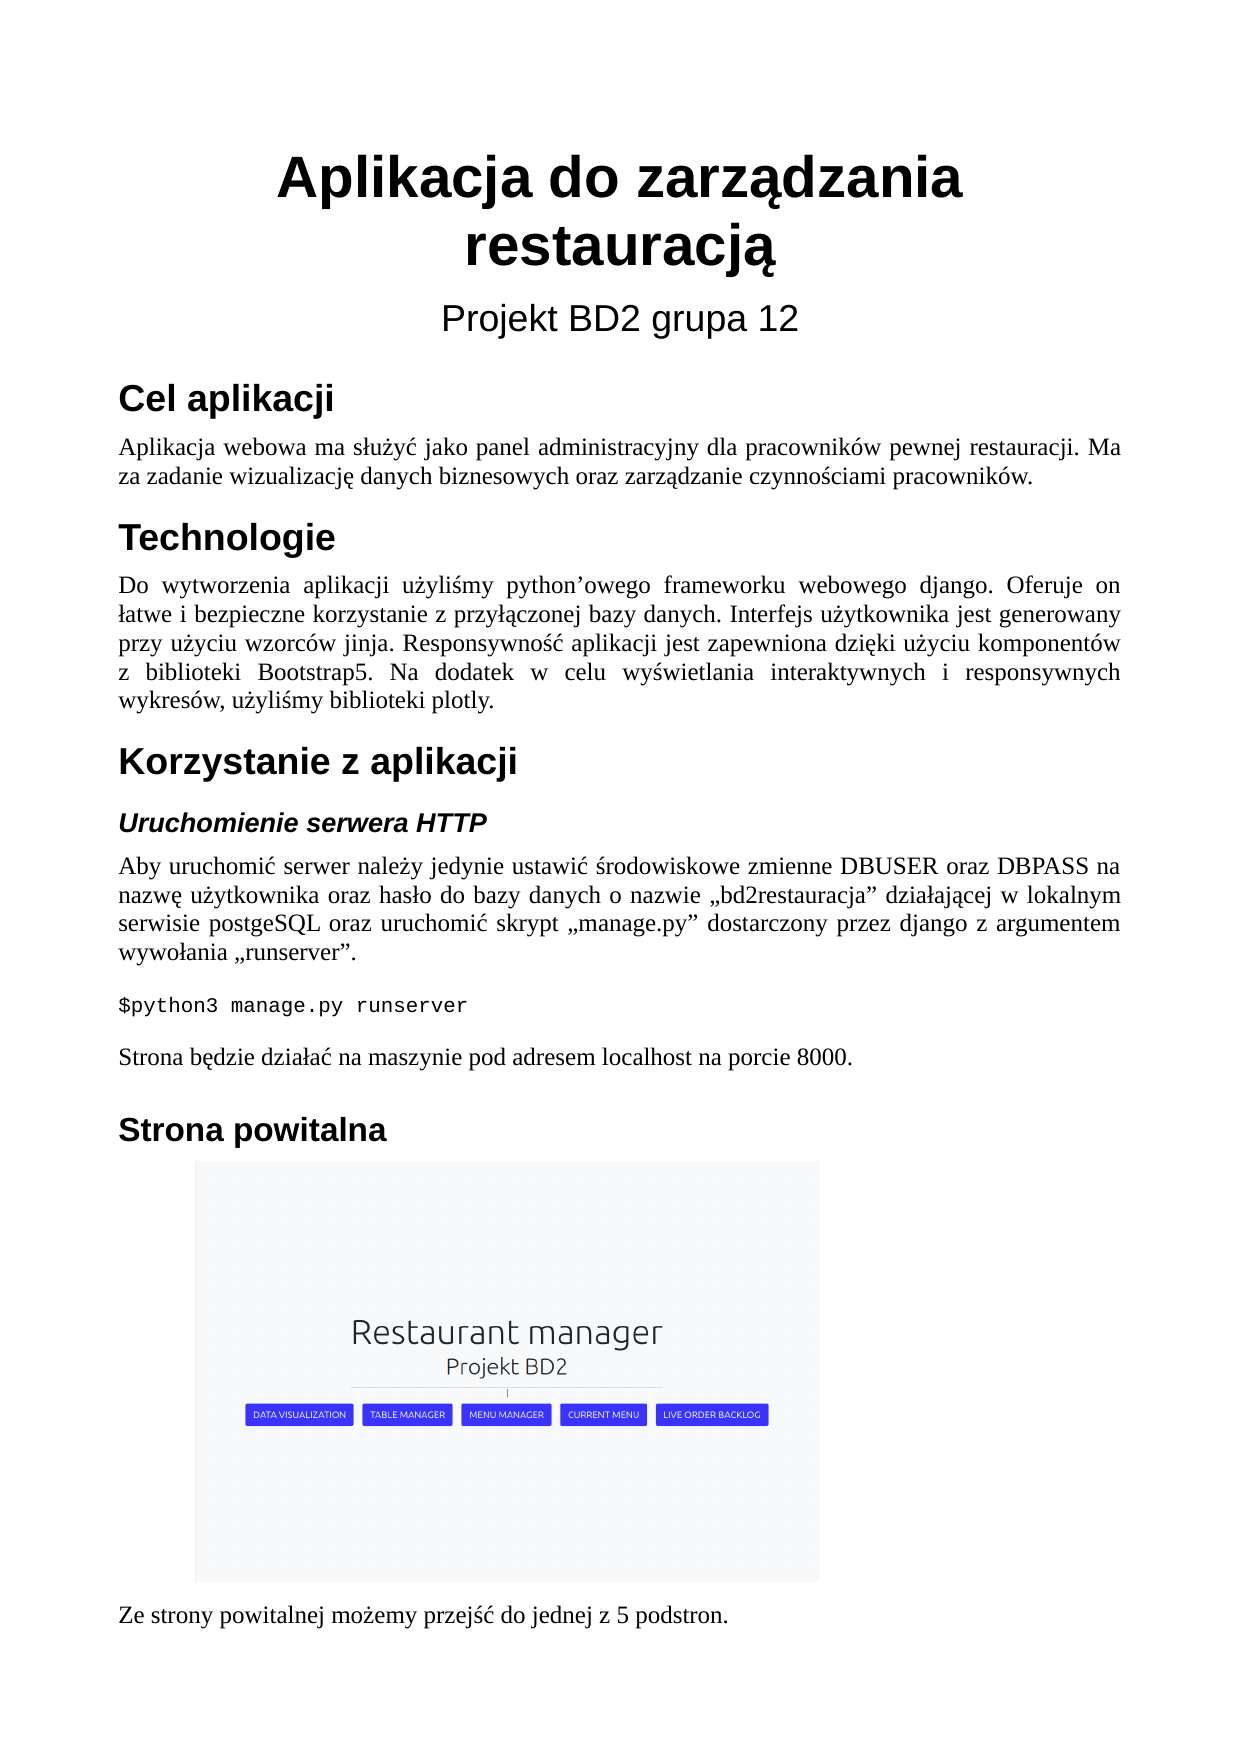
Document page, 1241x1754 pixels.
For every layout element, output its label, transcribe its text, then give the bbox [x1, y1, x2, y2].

subtitle Strona powitalna [118, 1111, 1122, 1149]
text Aplikacja webowa ma służyć jako panel administracyjny dla pracowników pewnej restauracji. Ma za zadanie wizualizację danych biznesowych oraz zarządzanie czynnościami pracowników. [118, 432, 1122, 490]
text Do wytworzenia aplikacji użyliśmy python’owego frameworku webowego django. Oferuje on łatwe i bezpieczne korzystanie z przyłączonej bazy danych. Interfejs użytkownika jest generowany przy użyciu wzorców jinja. Responsywność aplikacji jest zapewniona dzięki użyciu komponentów z biblioteki Bootstrap5. Na dodatek w celu wyświetlania interaktywnych i responsywnych wykresów, użyliśmy biblioteki plotly. [118, 570, 1122, 714]
text Aby uruchomić serwer należy jedynie ustawić środowiskowe zmienne DBUSER oraz DBPASS na nazwę użytkownika oraz hasło do bazy danych o nazwie „bd2restauracja” działającej w lokalnym serwisie postgeSQL oraz uruchomić skrypt „manage.py” dostarczony przez django z argumentem wywołania „runserver”. [118, 851, 1122, 966]
text Strona będzie działać na maszynie pod adresem localhost na porcie 8000. [118, 1042, 1122, 1071]
text $python3 manage.py runserver [118, 995, 1122, 1018]
title Aplikacja do zarządzania restauracją [118, 143, 1122, 277]
subtitle Cel aplikacji [118, 377, 1122, 420]
text Ze strony powitalnej możemy przejść do jednej z 5 podstron. [118, 1601, 1122, 1629]
subtitle Uruchomienie serwera HTTP [118, 807, 1122, 838]
subtitle Technologie [118, 515, 1122, 558]
subtitle Projekt BD2 grupa 12 [118, 296, 1122, 339]
subtitle Korzystanie z aplikacji [118, 739, 1122, 782]
picture [118, 1161, 905, 1582]
